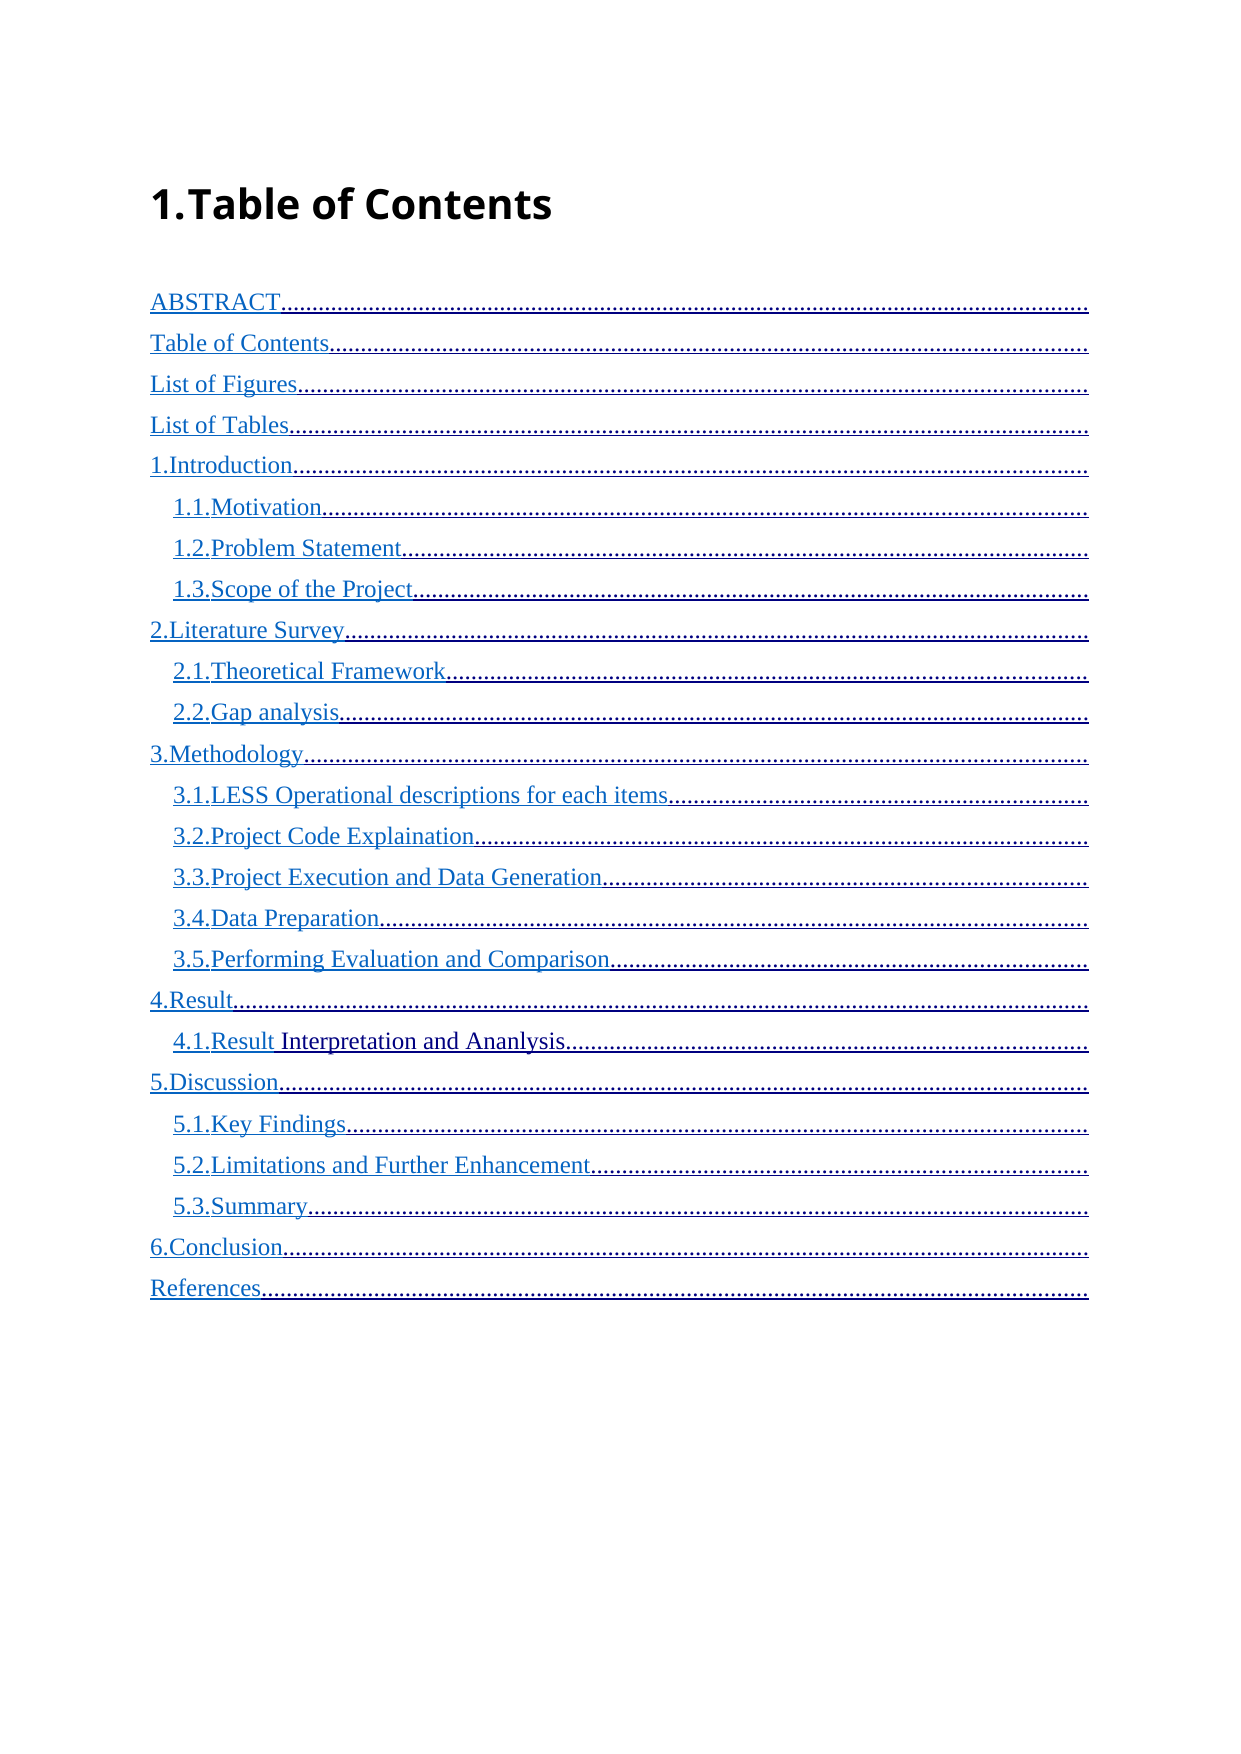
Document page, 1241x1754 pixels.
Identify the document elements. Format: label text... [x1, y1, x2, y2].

text 3.1. LESS Operational descriptions for each items [173, 780, 1090, 809]
text 4. Result [150, 985, 1090, 1014]
text 3.2.Project Code Explaination [173, 821, 1090, 850]
text 3.3. Project Execution and Data Generation [173, 862, 1090, 891]
text 2.1. Theoretical Framework [173, 656, 1090, 685]
text 2. Literature Survey [150, 615, 1090, 644]
text 3.5. Performing Evaluation and Comparison [173, 944, 1090, 973]
text 6. Conclusion [150, 1232, 1090, 1261]
text 5.3. Summary [173, 1191, 1090, 1220]
text 1.2. Problem Statement [173, 533, 1090, 562]
text 5.2. Limitations and Further Enhancement [173, 1150, 1090, 1179]
subtitle Table of Contents [150, 175, 1090, 232]
text List of Tables [150, 410, 1090, 438]
text 3. Methodology [150, 739, 1090, 768]
text ABSTRACT [150, 287, 1090, 316]
text 2.2. Gap analysis [173, 697, 1090, 727]
text References [150, 1273, 1090, 1302]
text Table of Contents [150, 328, 1090, 357]
text 5.1. Key Findings [173, 1109, 1090, 1138]
text 1.1. Motivation [173, 492, 1090, 521]
text List of Figures [150, 369, 1090, 398]
text 3.4. Data Preparation [173, 903, 1090, 932]
text 1.3. Scope of the Project [173, 574, 1090, 603]
text 4.1. Result Interpretation and Ananlysis [173, 1026, 1090, 1055]
text 5. Discussion [150, 1067, 1090, 1097]
text 1. Introduction [150, 451, 1090, 480]
